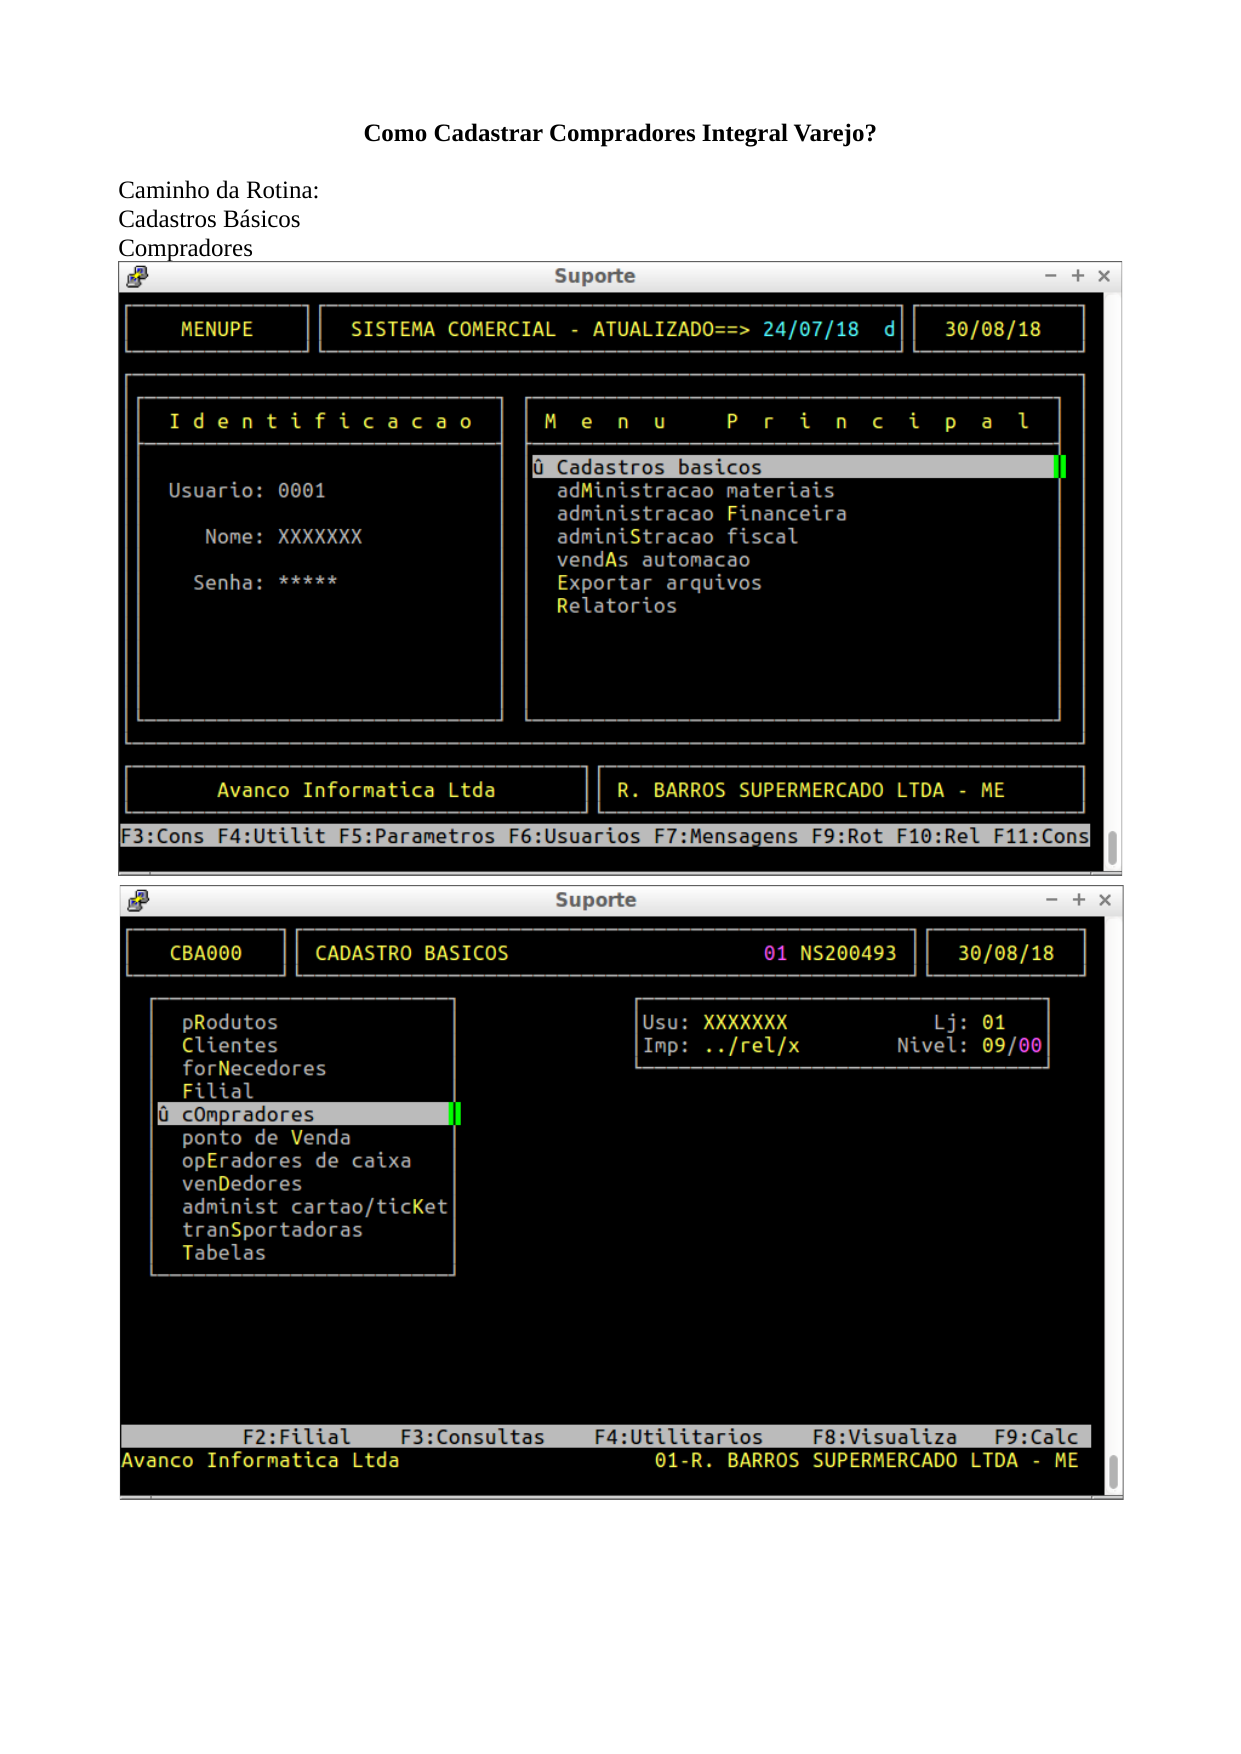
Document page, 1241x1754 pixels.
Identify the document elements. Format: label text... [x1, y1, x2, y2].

text Caminho da Rotina: [118, 176, 1122, 204]
picture [118, 261, 1123, 876]
text Cadastros Básicos [118, 204, 1122, 233]
picture [119, 885, 1124, 1500]
text Compradores [118, 233, 1122, 261]
text Como Cadastrar Compradores Integral Varejo? [118, 118, 1122, 147]
